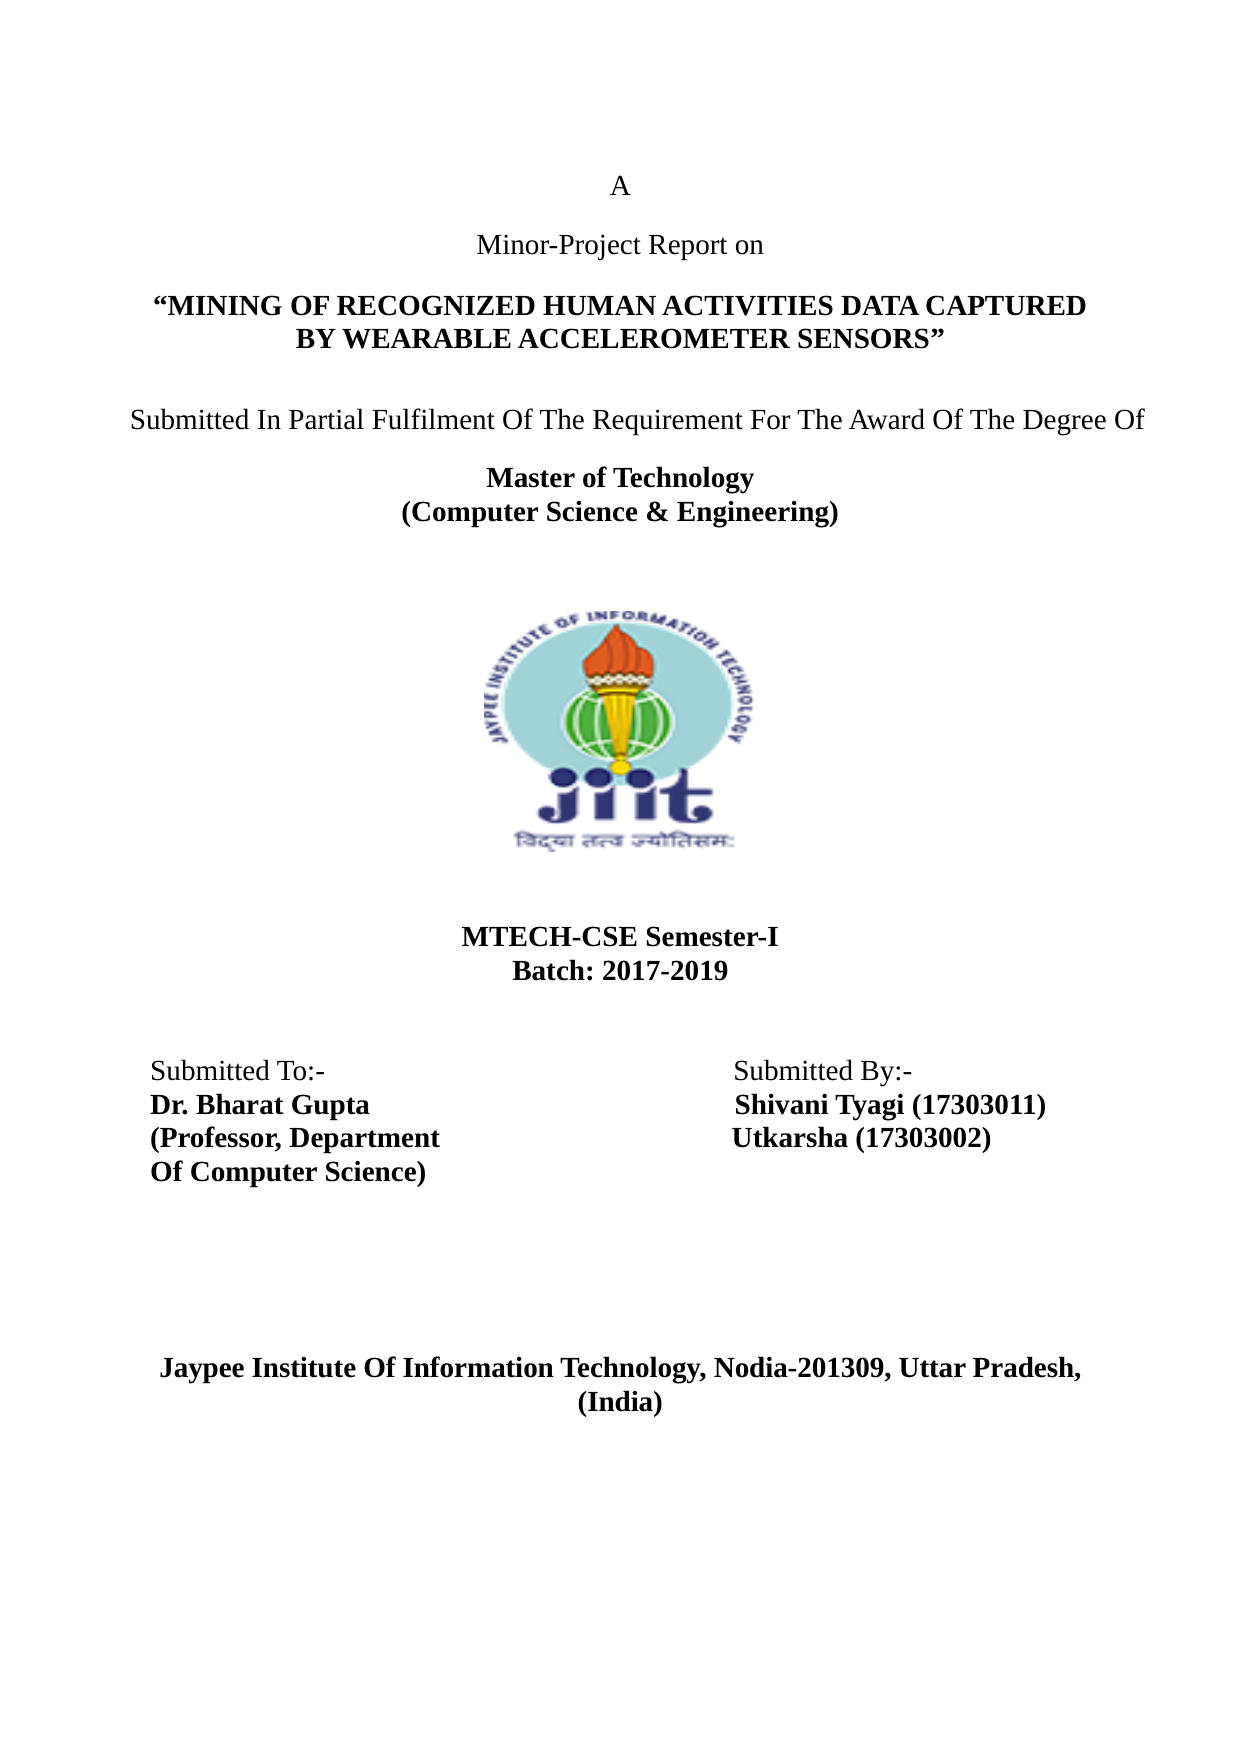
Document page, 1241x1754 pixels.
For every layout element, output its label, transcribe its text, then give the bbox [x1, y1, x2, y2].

text (Professor, Department Utkarsha (17303002) [150, 1120, 1090, 1154]
text Master of Technology [150, 461, 1090, 494]
text Jaypee Institute Of Information Technology, Nodia-201309, Uttar Pradesh, (India) [150, 1350, 1090, 1417]
text (Computer Science & Engineering) [150, 494, 1090, 528]
text A [150, 169, 1090, 202]
text Submitted To:- Submitted By:- [150, 1053, 1090, 1087]
text Of Computer Science) [150, 1154, 1090, 1187]
text Dr. Bharat Gupta Shivani Tyagi (17303011) [150, 1087, 1090, 1120]
text Minor-Project Report on [150, 228, 1090, 261]
text Batch: 2017-2019 [150, 953, 1090, 986]
text MTECH-CSE Semester-I [150, 919, 1090, 953]
text Submitted In Partial Fulfilment Of The Requirement For The Award Of The Degree Of [120, 402, 1154, 435]
text “MINING OF RECOGNIZED HUMAN ACTIVITIES DATA CAPTURED BY WEARABLE ACCELEROMETER SENSORS” [150, 288, 1090, 355]
